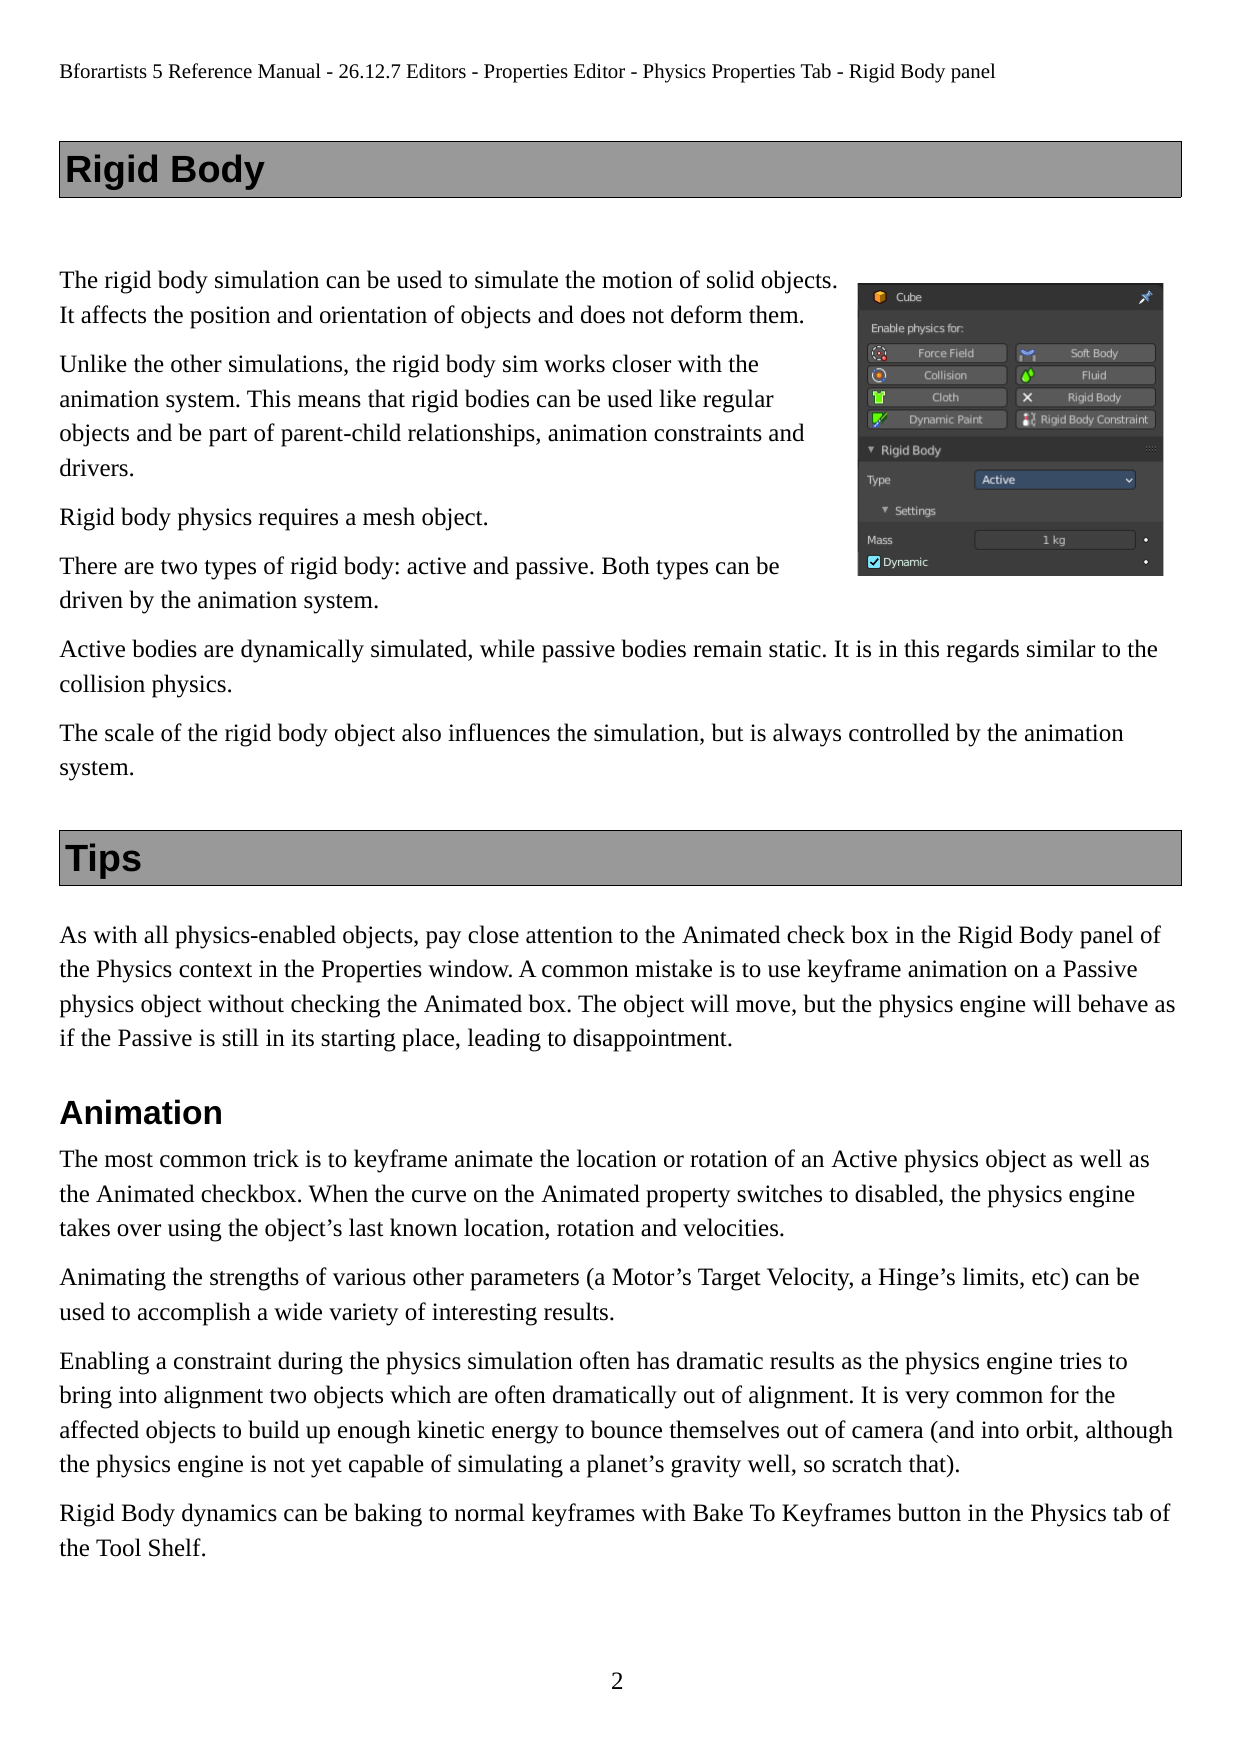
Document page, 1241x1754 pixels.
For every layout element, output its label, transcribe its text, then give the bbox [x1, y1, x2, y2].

text There are two types of rigid body: active and passive. Both types can be driven by the animation system. [59, 551, 1181, 614]
text Enabling a constraint during the physics simulation often has dramatic results as the physics engine tries to bring into alignment two objects which are often dramatically out of alignment. It is very common for the affected objects to build up enough kinetic energy to bounce themselves out of camera (and into orbit, although the physics engine is not yet capable of simulating a planet’s gravity well, so scratch that). [59, 1346, 1181, 1478]
text The scale of the rigid body object also influences the simulation, but is always controlled by the animation system. [59, 718, 1181, 781]
text The most common trick is to keyframe animate the location or rotation of an Active physics object as well as the Animated checkbox. When the curve on the Animated property switches to disabled, the physics engine takes over using the object’s last known location, rotation and velocities. [59, 1144, 1181, 1242]
text As with all physics-enabled objects, pay close attention to the Animated check box in the Rigid Body panel of the Physics context in the Properties window. A common mistake is to use keyframe animation on a Passive physics object without checking the Animated box. The object will move, but the physics engine will behave as if the Passive is still in its starting place, leading to disappointment. [59, 920, 1181, 1052]
text Animating the strengths of various other parameters (a Motor’s Target Velocity, a Hinge’s limits, etc) can be used to accomplish a wide variety of interesting results. [59, 1262, 1181, 1326]
text Unlike the other simulations, the rigid body sim works closer with the animation system. This means that rigid bodies can be used like regular objects and be part of parent-child relationships, animation constraints and drivers. [59, 349, 857, 481]
text The rigid body simulation can be used to simulate the motion of solid objects. It affects the position and orientation of objects and does not deform them. [59, 266, 1181, 329]
picture [857, 283, 1164, 576]
text Rigid body physics requires a mesh object. [59, 502, 857, 530]
table_header Tips [60, 831, 1181, 885]
text Rigid Body dynamics can be baking to normal keyframes with Bake To Keyframes button in the Physics tab of the Tool Shelf. [59, 1498, 1181, 1562]
table_header Rigid Body [60, 142, 1181, 197]
text Active bodies are dynamically simulated, while passive bodies remain static. It is in this regards similar to the collision physics. [59, 634, 1181, 697]
subtitle Animation [59, 1093, 1181, 1132]
